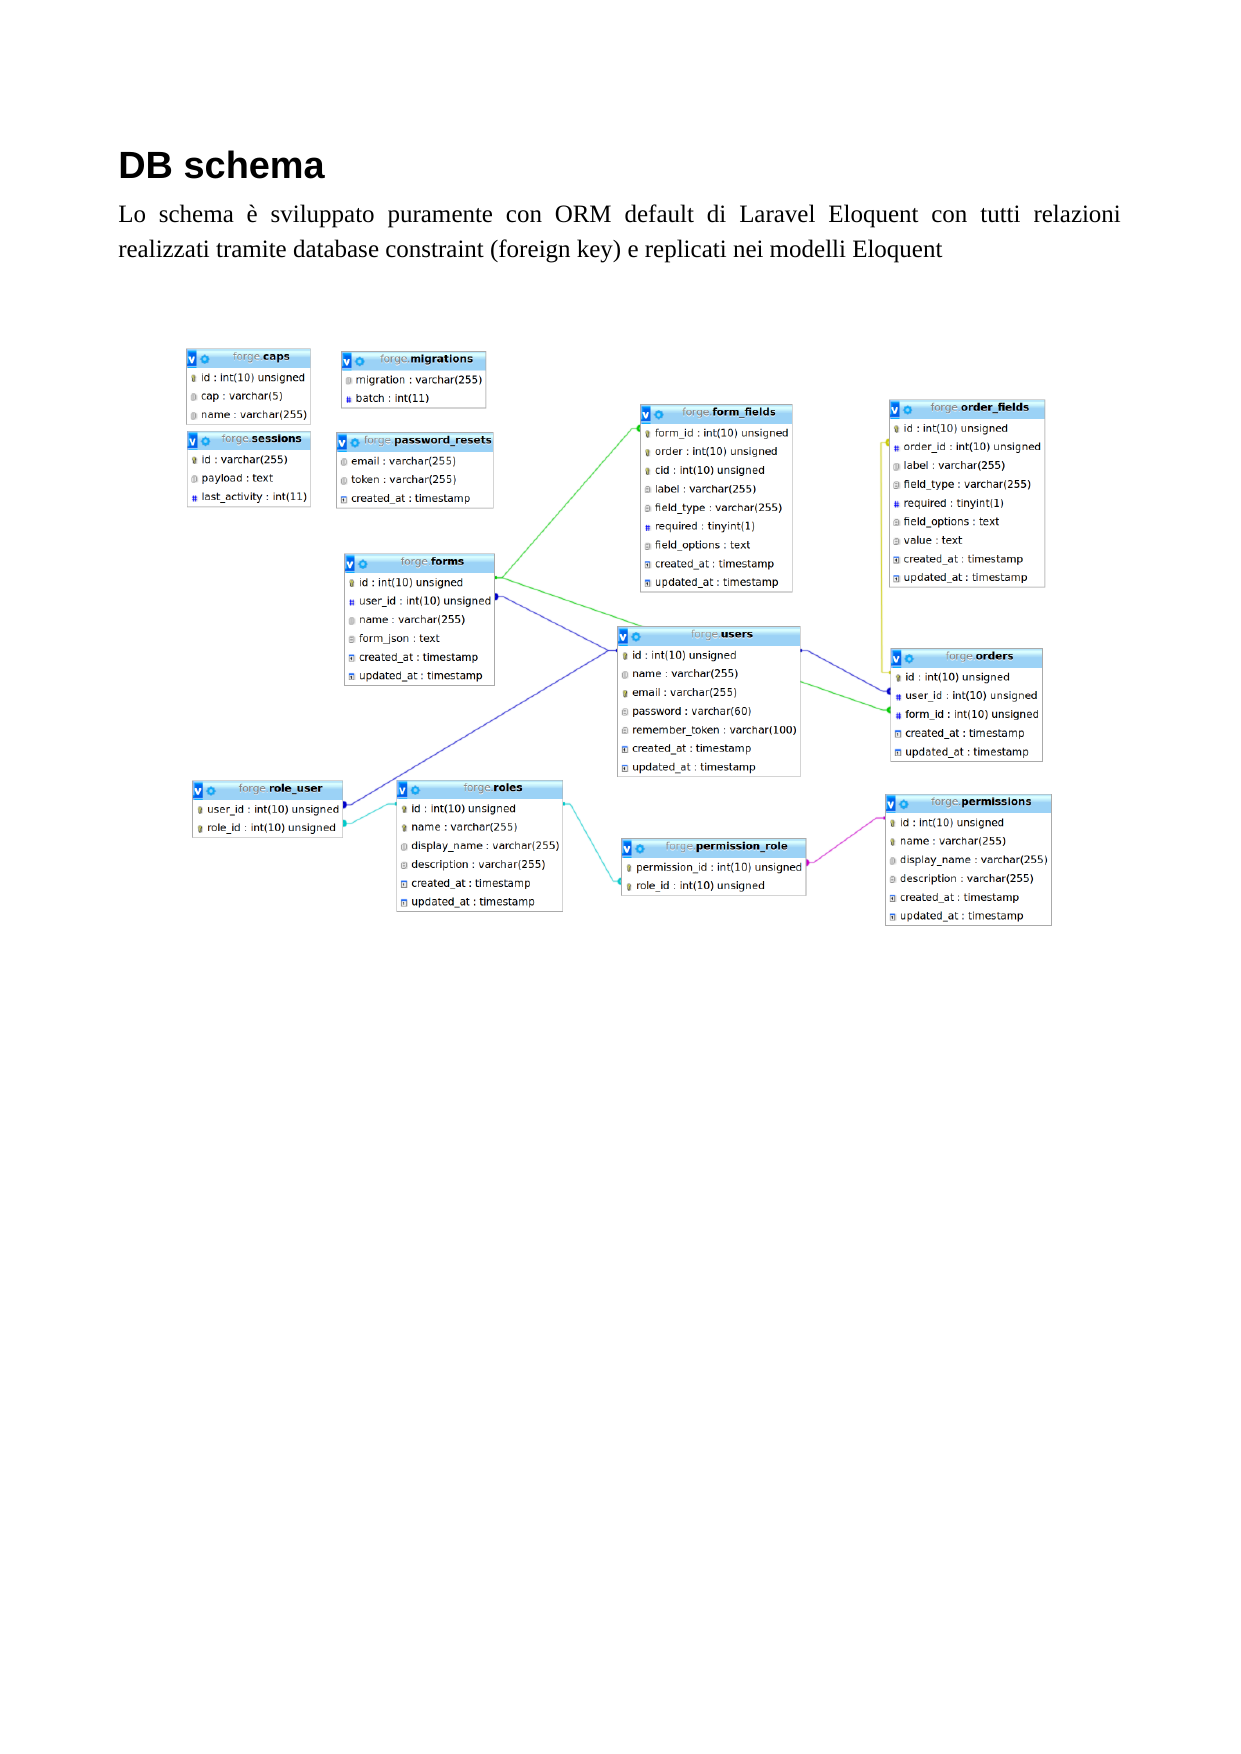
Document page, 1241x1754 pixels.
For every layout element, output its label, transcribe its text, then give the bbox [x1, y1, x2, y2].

text Lo schema è sviluppato puramente con ORM default di Laravel Eloquent con tutti relazioni realizzati tramite database constraint (foreign key) e replicati nei modelli Eloquent [118, 199, 1122, 262]
subtitle DB schema [118, 143, 1122, 187]
picture [167, 331, 1074, 942]
